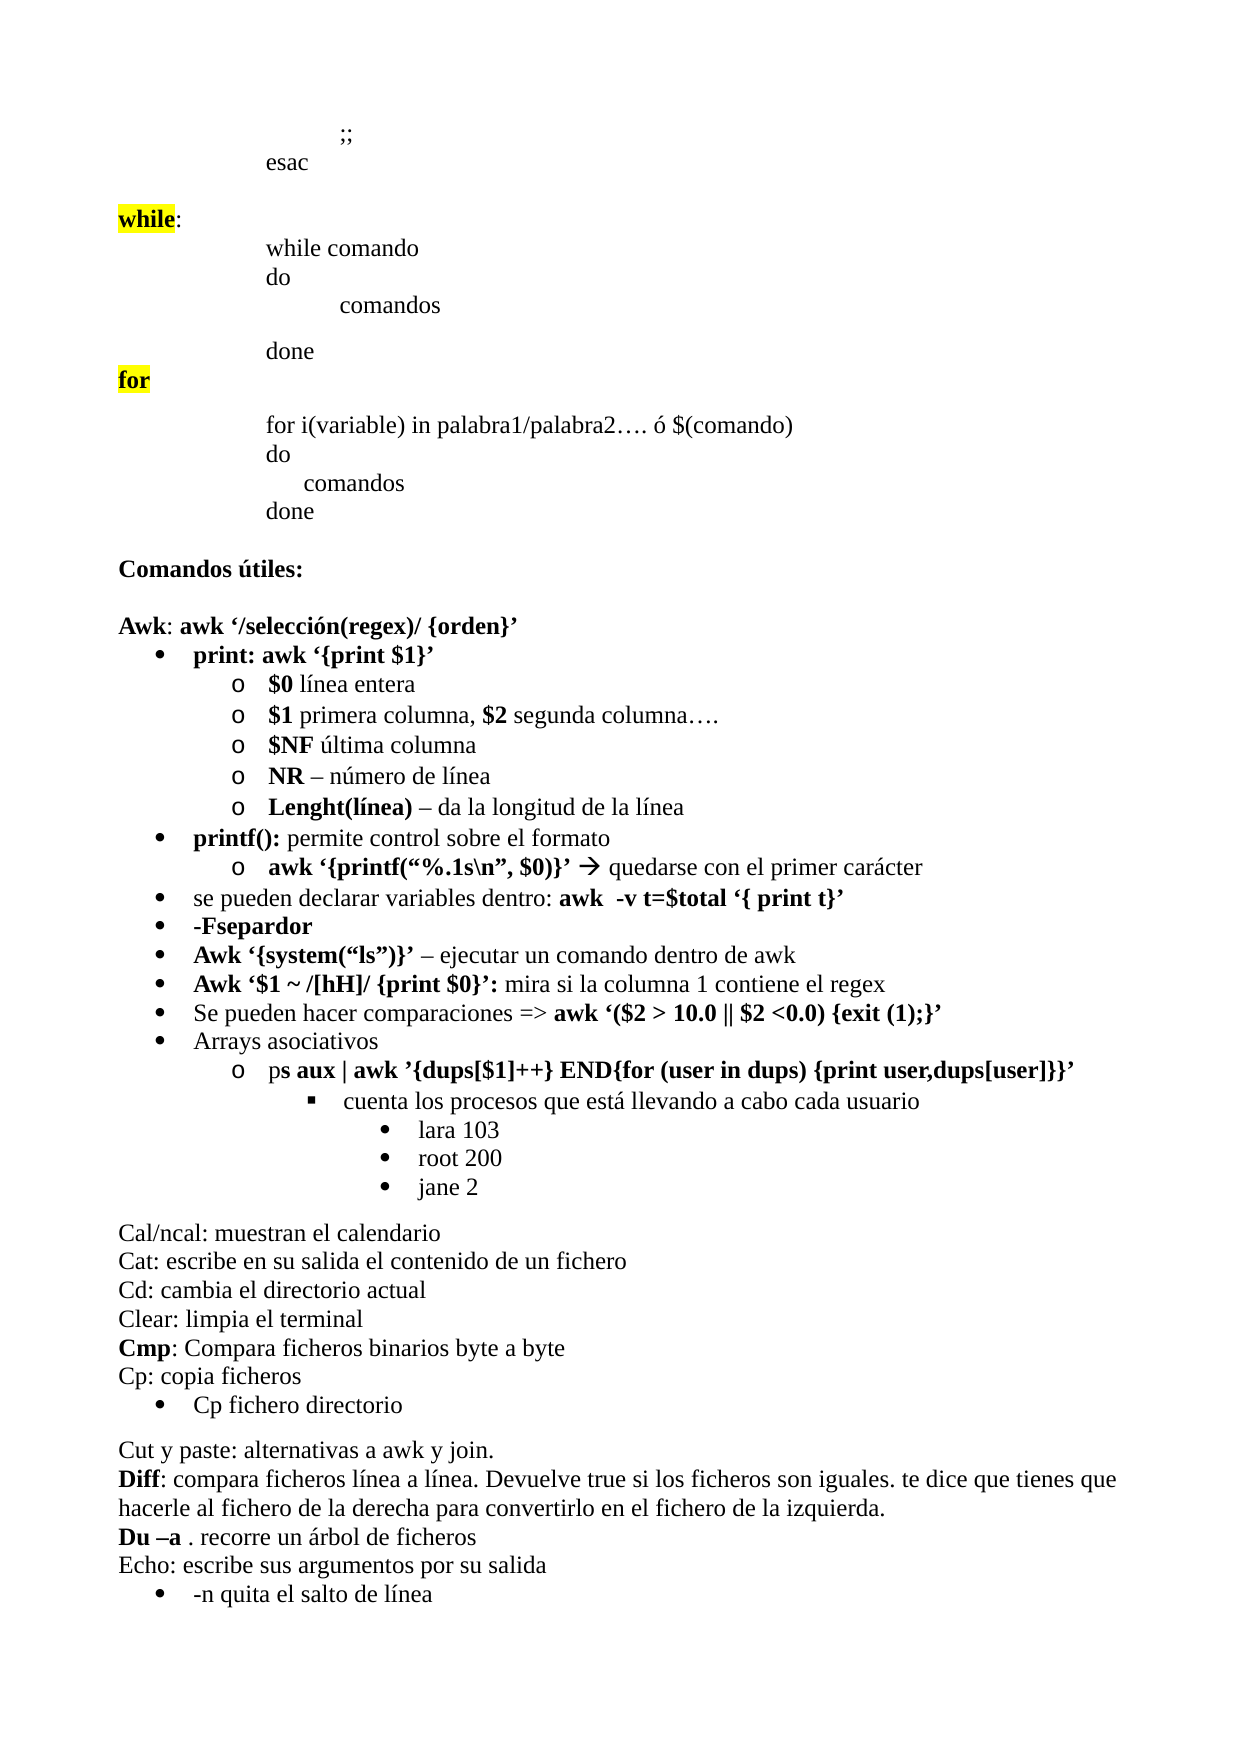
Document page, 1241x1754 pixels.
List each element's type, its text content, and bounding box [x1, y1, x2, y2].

list cuenta los procesos que está llevando a cabo cada usuario [306, 1086, 1122, 1115]
list ps aux | awk ’{dups[$1]++} END{for (user in dups) {print user,dups[user]}}’ [231, 1055, 1122, 1086]
text Awk: awk ‘/selección(regex)/ {orden}’ [118, 611, 1122, 640]
list $0 línea entera [231, 669, 1122, 700]
list Awk ‘$1 ~ /[hH]/ {print $0}’: mira si la columna 1 contiene el regex [156, 969, 1122, 998]
list -Fsepardor [156, 911, 1122, 940]
text comandos [229, 468, 1122, 496]
list -n quita el salto de línea [156, 1579, 1122, 1608]
list printf(): permite control sobre el formato [156, 823, 1122, 852]
text Cat: escribe en su salida el contenido de un fichero [118, 1246, 1122, 1275]
text ;; [266, 118, 1122, 147]
text Du –a . recorre un árbol de ficheros [118, 1522, 1122, 1551]
list se pueden declarar variables dentro: awk -v t=$total ‘{ print t}’ [156, 883, 1122, 911]
list awk ‘{printf(“%.1s\n”, $0)}’  quedarse con el primer carácter [231, 852, 1122, 883]
text done [192, 336, 1122, 365]
list NR – número de línea [231, 761, 1122, 792]
text Cut y paste: alternativas a awk y join. [118, 1436, 1122, 1464]
text esac [192, 147, 1122, 176]
text Comandos útiles: [118, 554, 1122, 583]
text do [229, 439, 1122, 468]
text Cmp: Compara ficheros binarios byte a byte [118, 1333, 1122, 1361]
text Clear: limpia el terminal [118, 1304, 1122, 1333]
list lara 103 [381, 1115, 1122, 1143]
list jane 2 [381, 1172, 1122, 1201]
list do [193, 262, 1122, 291]
list Arrays asociativos [156, 1026, 1122, 1055]
list comandos [267, 291, 1122, 319]
text Cd: cambia el directorio actual [118, 1275, 1122, 1304]
list while comando [193, 233, 1122, 262]
text for i(variable) in palabra1/palabra2…. ó $(comando) [229, 410, 1122, 439]
list for [118, 365, 1122, 393]
list Awk ‘{system(“ls”)}’ – ejecutar un comando dentro de awk [156, 940, 1122, 969]
list $NF última columna [231, 731, 1122, 761]
text Echo: escribe sus argumentos por su salida [118, 1551, 1122, 1579]
list root 200 [381, 1143, 1122, 1172]
text Diff: compara ficheros línea a línea. Devuelve true si los ficheros son iguales. te dice que tienes que hacerle al fichero de la derecha para convertirlo en el fichero de la izquierda. [118, 1464, 1122, 1522]
list Se pueden hacer comparaciones => awk ‘($2 > 10.0 || $2 <0.0) {exit (1);}’ [156, 998, 1122, 1026]
text done [229, 496, 1122, 525]
text Cal/ncal: muestran el calendario [118, 1218, 1122, 1246]
list $1 primera columna, $2 segunda columna…. [231, 700, 1122, 731]
list print: awk ‘{print $1}’ [156, 640, 1122, 669]
list Lenght(línea) – da la longitud de la línea [231, 792, 1122, 823]
list Cp fichero directorio [156, 1390, 1122, 1419]
list while: [118, 204, 1122, 233]
text Cp: copia ficheros [118, 1361, 1122, 1390]
